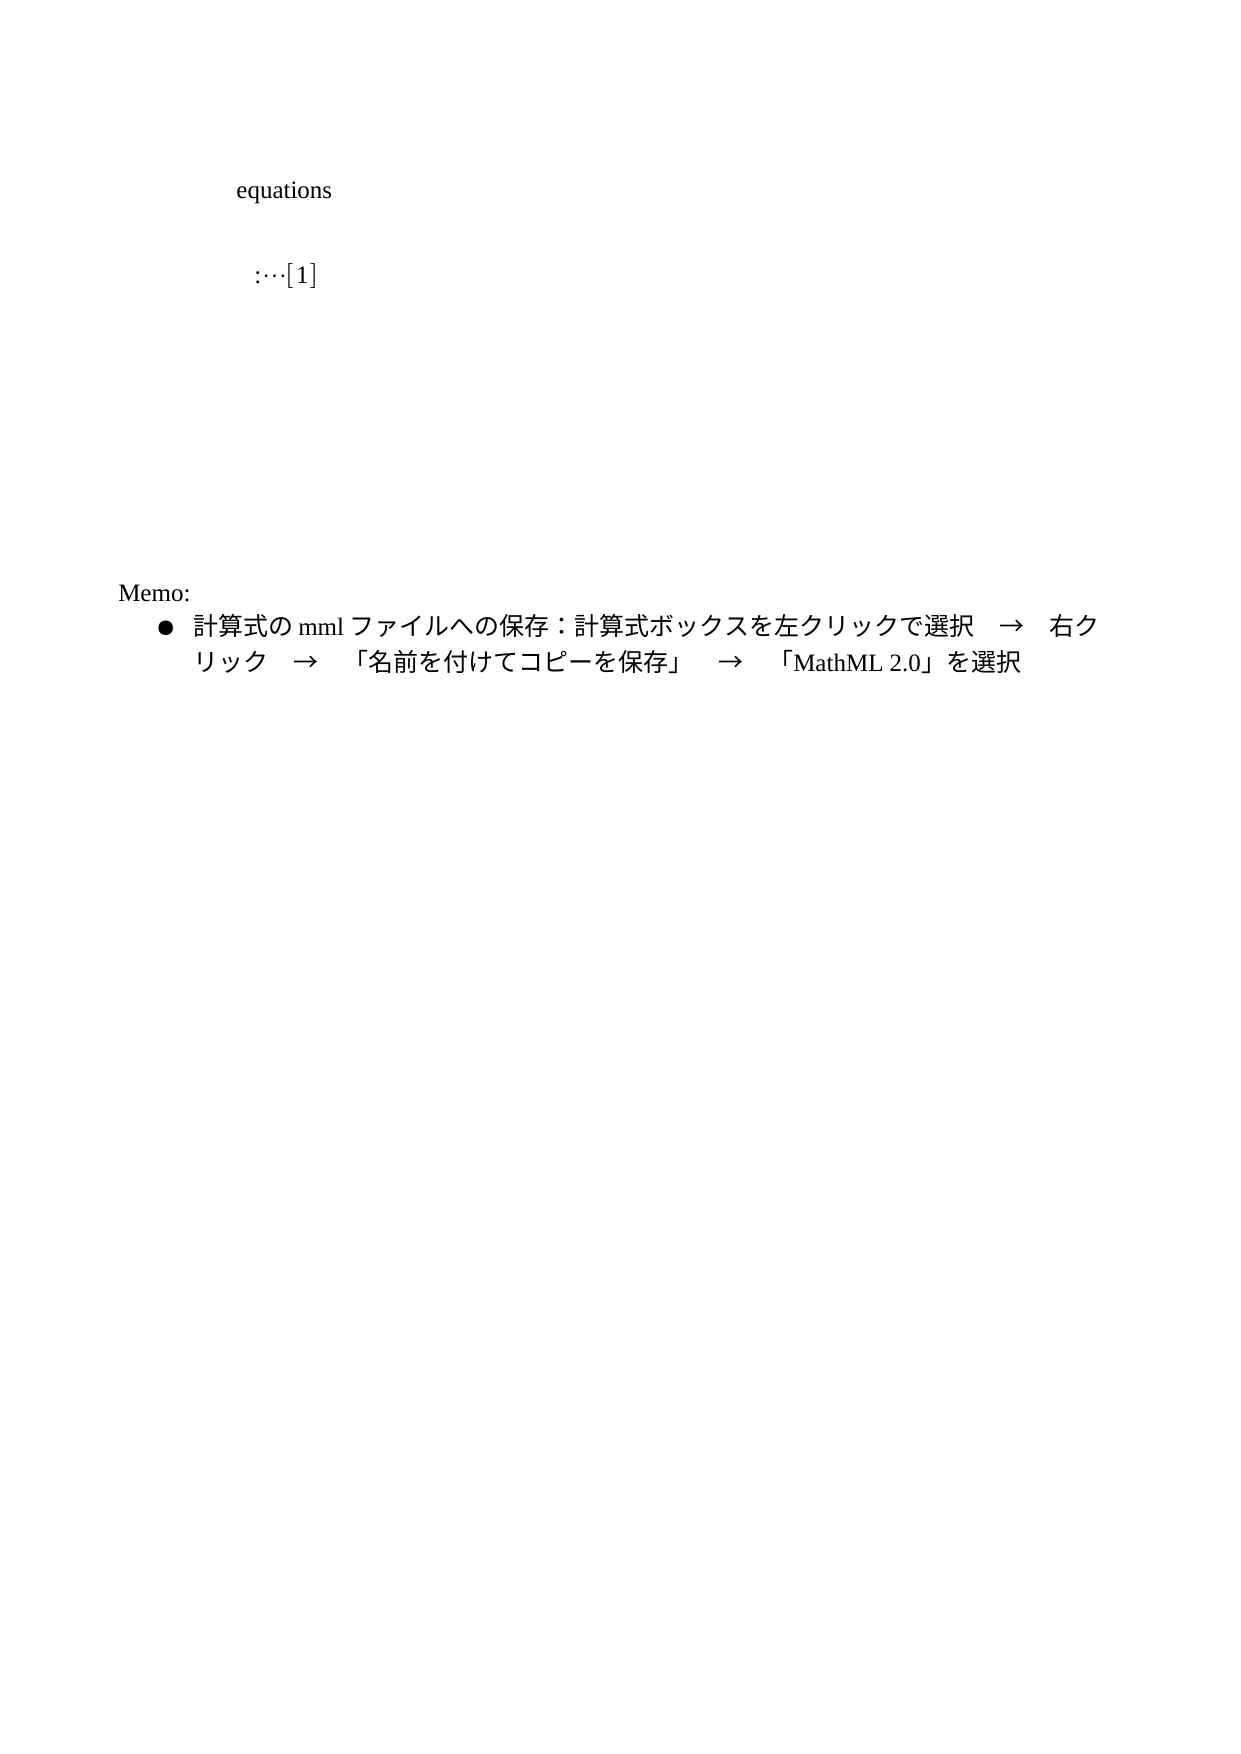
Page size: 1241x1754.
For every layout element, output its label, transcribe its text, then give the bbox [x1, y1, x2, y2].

text Memo: [118, 578, 1122, 607]
list 計算式のmmlファイルへの保存：計算式ボックスを左クリックで選択 → 右クリック → 「名前を付けてコピーを保存」 → 「MathML 2.0」を選択 [156, 607, 1122, 679]
text equations [236, 176, 1122, 204]
